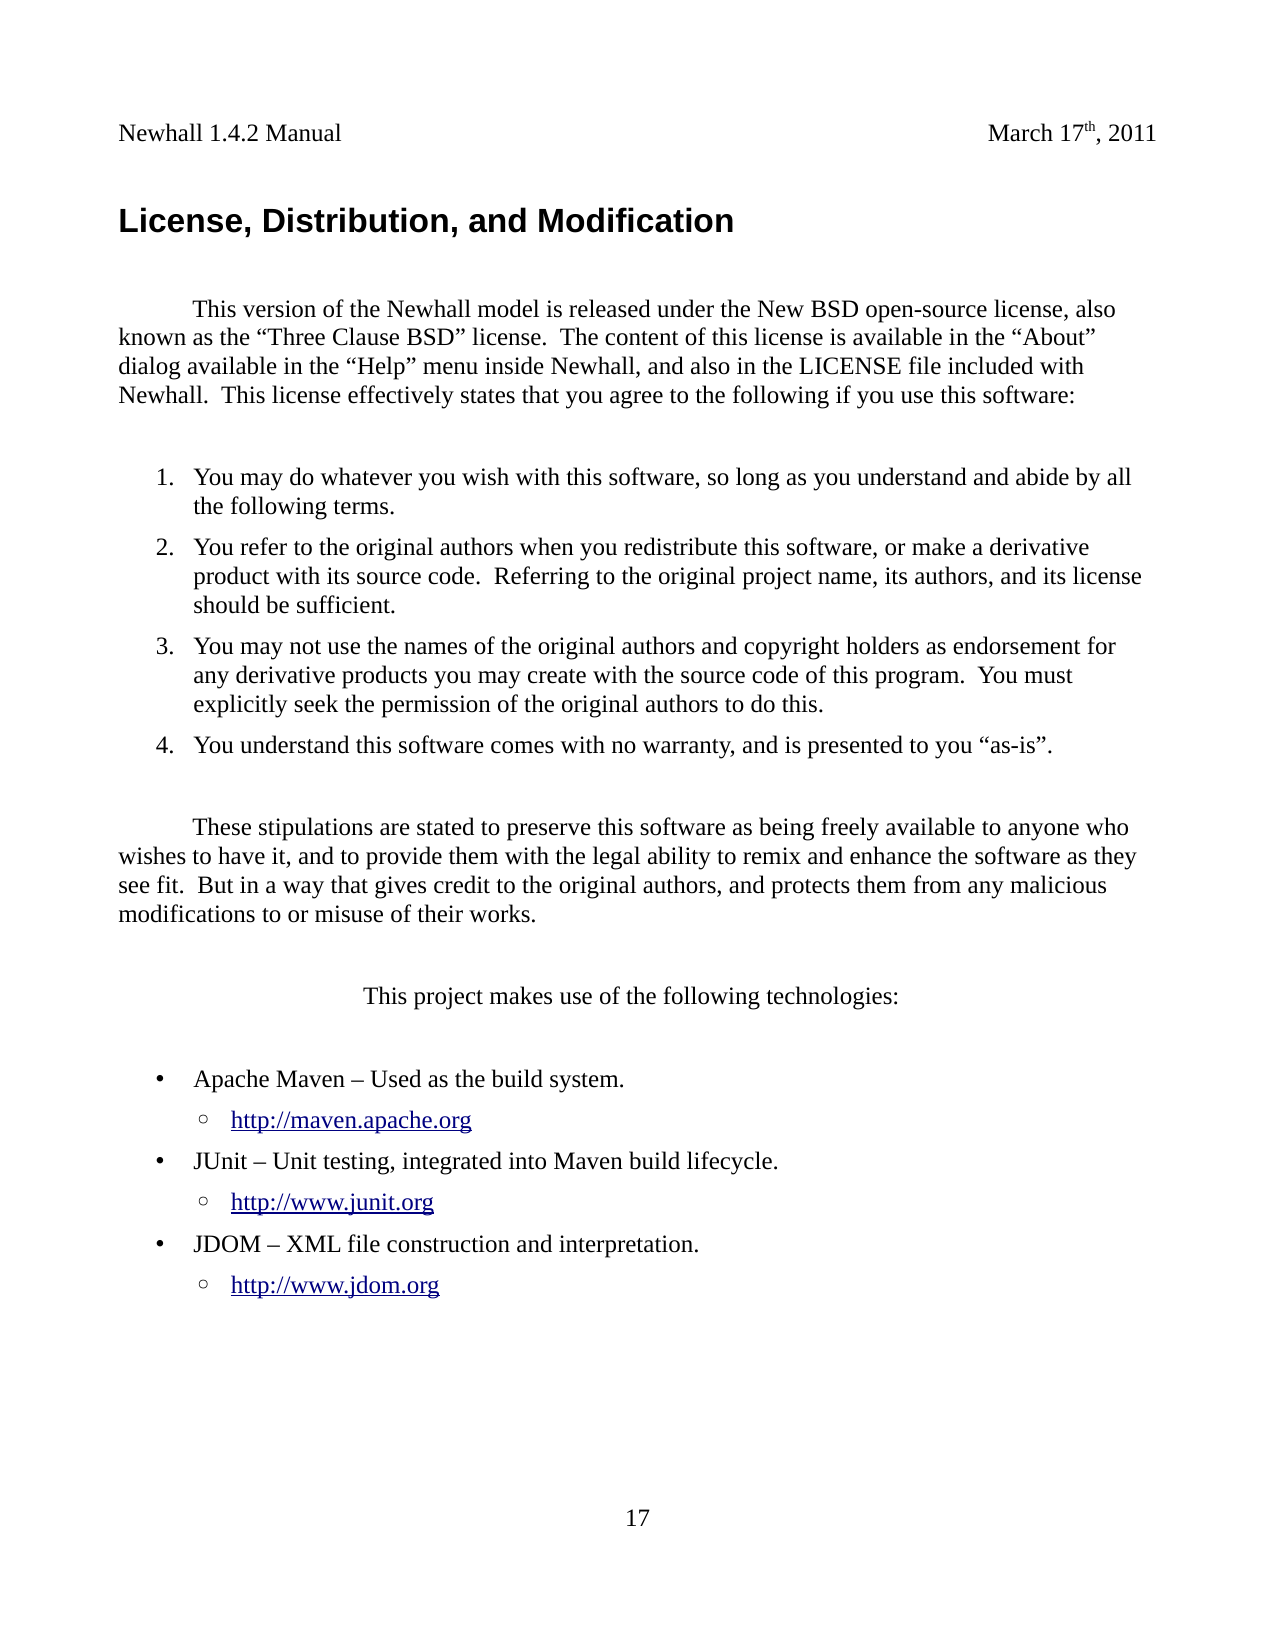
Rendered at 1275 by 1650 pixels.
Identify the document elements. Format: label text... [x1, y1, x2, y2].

list http://maven.apache.org [193, 1105, 1157, 1134]
list JDOM – XML file construction and interpretation. [156, 1229, 1157, 1257]
list JUnit – Unit testing, integrated into Maven build lifecycle. [156, 1146, 1157, 1175]
text These stipulations are stated to preserve this software as being freely available to anyone who wishes to have it, and to provide them with the legal ability to remix and enhance the software as they see fit. But in a way that gives credit to the original authors, and protects them from any malicious modifications to or misuse of their works. [118, 812, 1157, 927]
list http://www.jdom.org [193, 1270, 1157, 1299]
list You refer to the original authors when you redistribute this software, or make a derivative product with its source code. Referring to the original project name, its authors, and its license should be sufficient. [156, 532, 1157, 619]
list You may do whatever you wish with this software, so long as you understand and abide by all the following terms. [156, 462, 1157, 520]
text This version of the Newhall model is released under the New BSD open-source license, also known as the “Three Clause BSD” license. The content of this license is available in the “About” dialog available in the “Help” menu inside Newhall, and also in the LICENSE file included with Newhall. This license effectively states that you agree to the following if you use this software: [118, 294, 1157, 409]
list http://www.junit.org [193, 1187, 1157, 1216]
list You understand this software comes with no warranty, and is presented to you “as-is”. [156, 730, 1157, 759]
text This project makes use of the following technologies: [118, 981, 1157, 1010]
list You may not use the names of the original authors and copyright holders as endorsement for any derivative products you may create with the source code of this program. You must explicitly seek the permission of the original authors to do this. [156, 631, 1157, 717]
list Apache Maven – Used as the build system. [156, 1064, 1157, 1092]
subtitle License, Distribution, and Modification [118, 201, 1157, 240]
